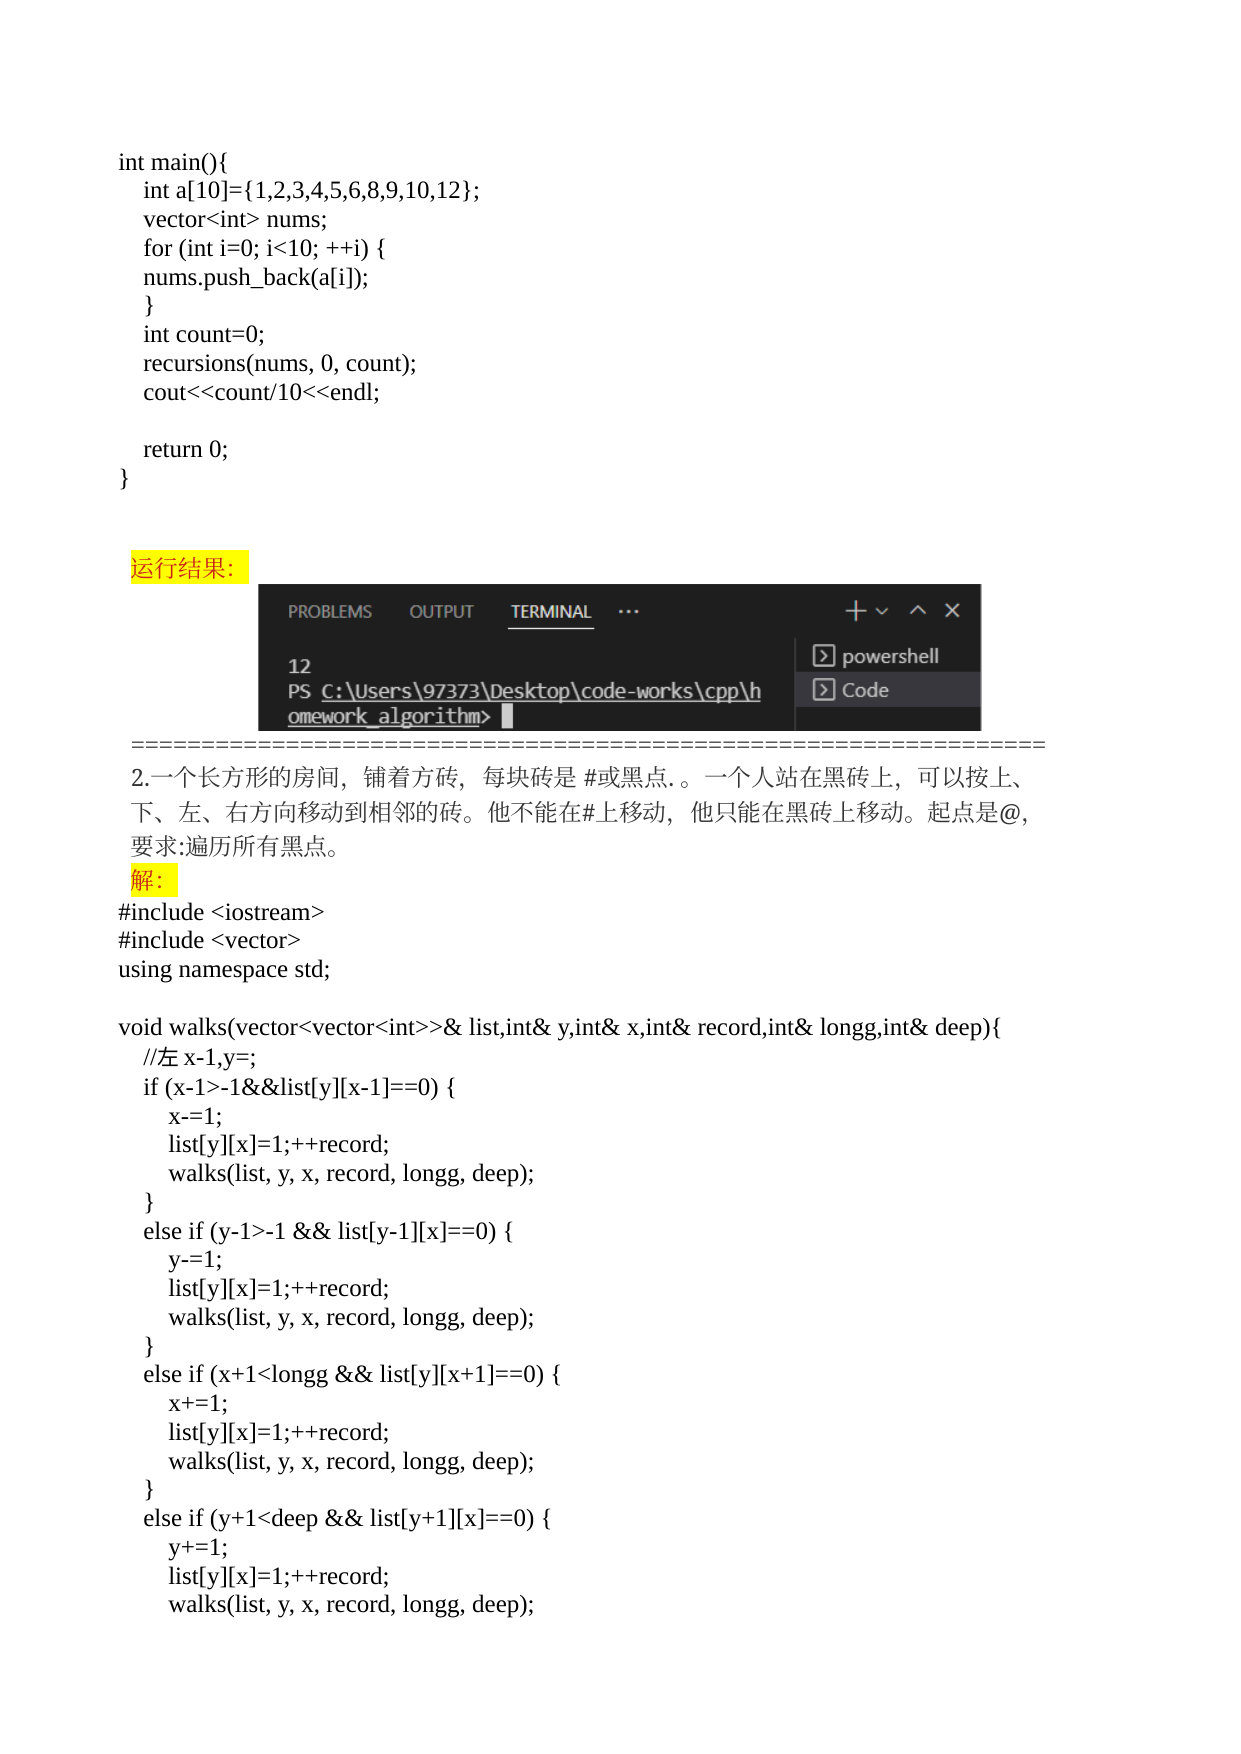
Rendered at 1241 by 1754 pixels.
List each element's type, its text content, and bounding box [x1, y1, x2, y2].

text } [118, 1331, 1122, 1359]
text } [118, 1474, 1122, 1503]
text 运行结果： [131, 550, 1059, 584]
text int main(){ [118, 147, 1122, 176]
text return 0; [118, 434, 1122, 463]
text using namespace std; [118, 954, 1122, 983]
text walks(list, y, x, record, longg, deep); [118, 1589, 1122, 1618]
text void walks(vector<vector<int>>& list,int& y,int& x,int& record,int& longg,int& deep){ [118, 1012, 1122, 1040]
text } [118, 291, 1122, 319]
text recursions(nums, 0, count); [118, 348, 1122, 377]
picture [258, 584, 982, 731]
text walks(list, y, x, record, longg, deep); [118, 1302, 1122, 1331]
text y-=1; [118, 1244, 1122, 1273]
text 解： [131, 862, 1059, 897]
text y+=1; [118, 1532, 1122, 1561]
text for (int i=0; i<10; ++i) { [118, 233, 1122, 262]
text walks(list, y, x, record, longg, deep); [118, 1158, 1122, 1187]
text list[y][x]=1;++record; [118, 1417, 1122, 1446]
text list[y][x]=1;++record; [118, 1561, 1122, 1589]
text list[y][x]=1;++record; [118, 1273, 1122, 1302]
text x-=1; [118, 1101, 1122, 1129]
text ================================================================= [131, 644, 1059, 759]
text int a[10]={1,2,3,4,5,6,8,9,10,12}; [118, 176, 1122, 204]
text #include <vector> [118, 925, 1122, 954]
text else if (x+1<longg && list[y][x+1]==0) { [118, 1359, 1122, 1388]
text vector<int> nums; [118, 204, 1122, 233]
text //左x-1,y=; [118, 1040, 1122, 1072]
text if (x-1>-1&&list[y][x-1]==0) { [118, 1072, 1122, 1101]
text int count=0; [118, 319, 1122, 348]
text } [118, 463, 1122, 492]
text list[y][x]=1;++record; [118, 1129, 1122, 1158]
text } [118, 1187, 1122, 1216]
text walks(list, y, x, record, longg, deep); [118, 1446, 1122, 1474]
text #include <iostream> [118, 897, 1122, 925]
text cout<<count/10<<endl; [118, 377, 1122, 406]
text else if (y-1>-1 && list[y-1][x]==0) { [118, 1216, 1122, 1244]
text else if (y+1<deep && list[y+1][x]==0) { [118, 1503, 1122, 1532]
text nums.push_back(a[i]); [118, 262, 1122, 291]
text 2.一个长方形的房间，铺着方砖，每块砖是 #或黑点. 。一个人站在黑砖上，可以按上、下、左、右方向移动到相邻的砖。他不能在#上移动，他只能在黑砖上移动。起点是@，要求:遍历所有黑点。 [131, 759, 1059, 862]
text x+=1; [118, 1388, 1122, 1417]
